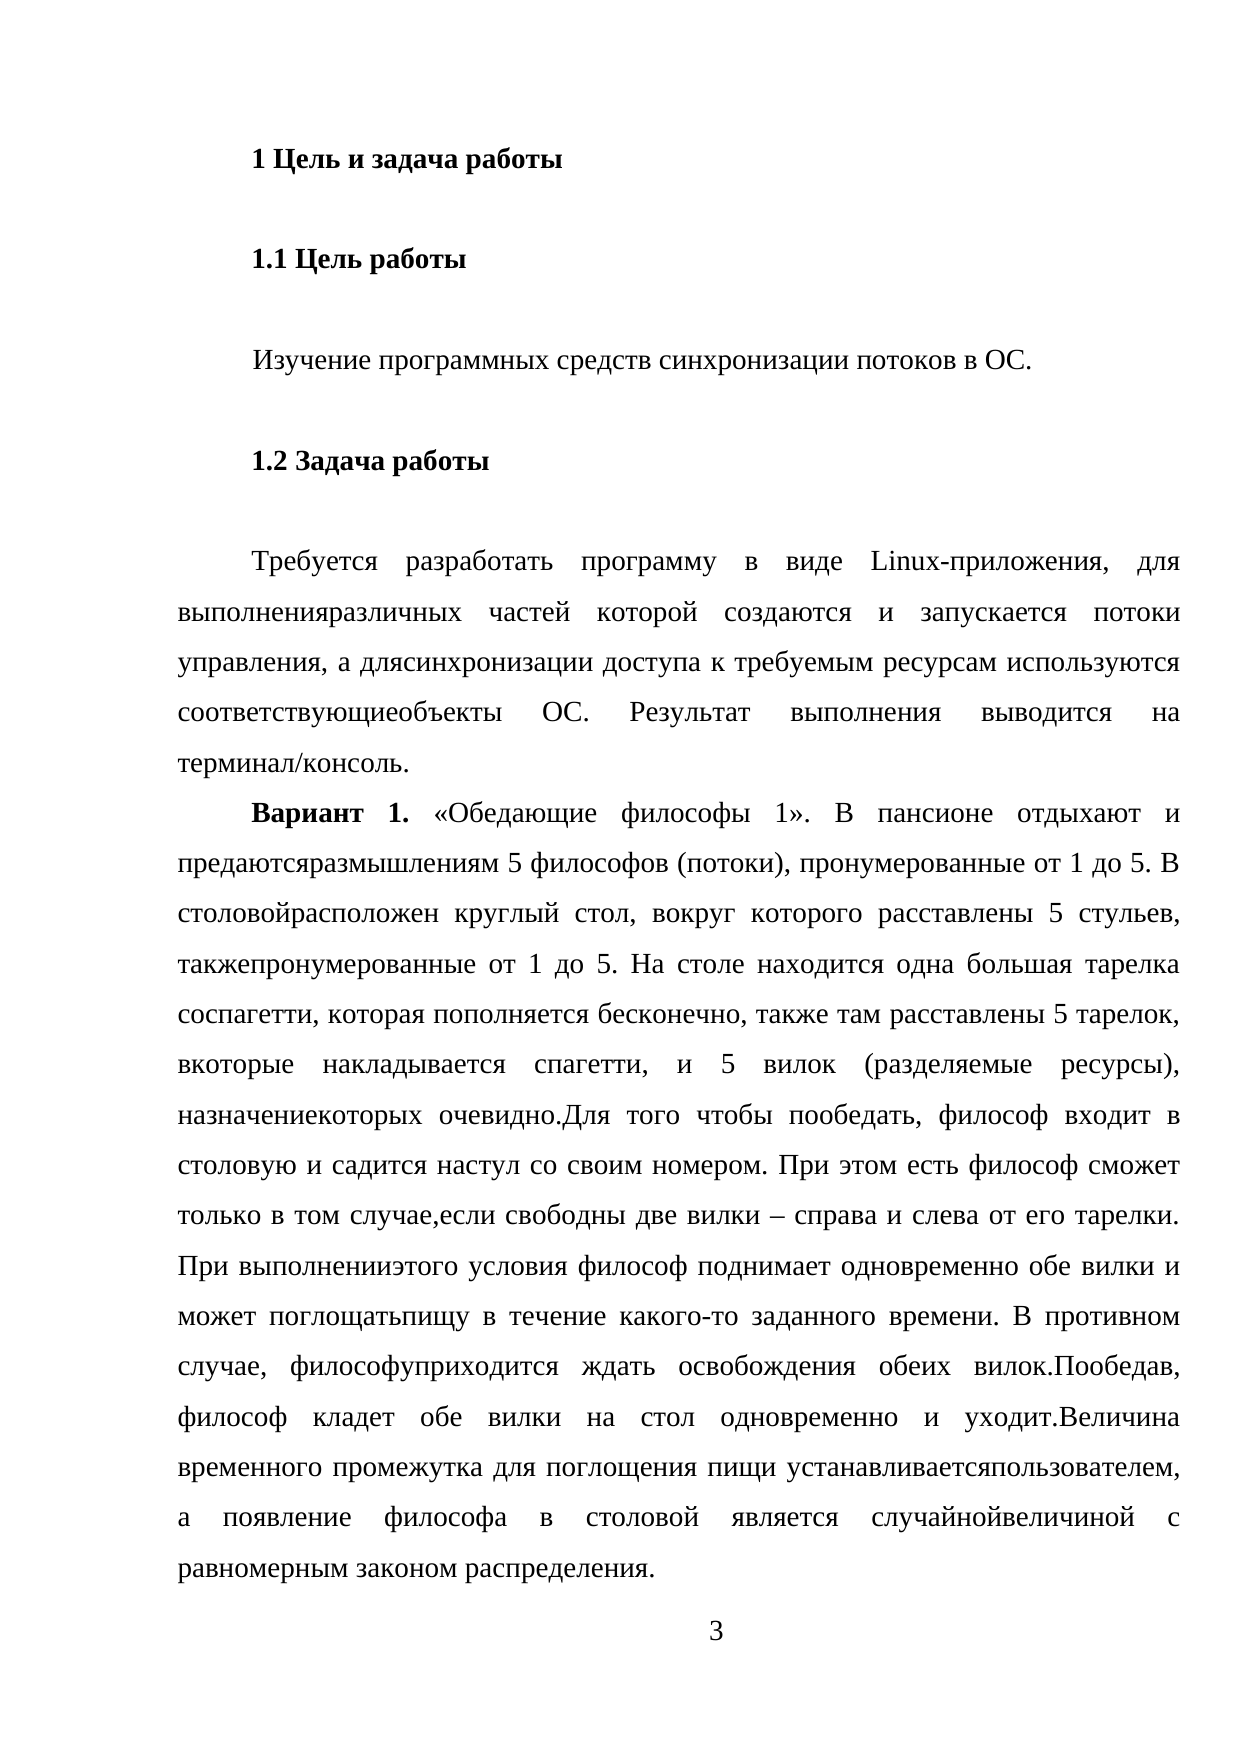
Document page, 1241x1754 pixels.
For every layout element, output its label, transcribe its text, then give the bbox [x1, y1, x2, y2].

subtitle Цель работы [177, 242, 1181, 275]
text Требуется разработать программу в виде Linux-приложения, для выполненияразличных частей которой создаются и запускается потоки управления, а длясинхронизации доступа к требуемым ресурсам используются соответствующиеобъекты ОС. Результат выполнения выводится на терминал/консоль. [177, 543, 1181, 778]
text Вариант 1. «Обедающие философы 1». В пансионе отдыхают и предаютсяразмышлениям 5 философов (потоки), пронумерованные от 1 до 5. В столовойрасположен круглый стол, вокруг которого расставлены 5 стульев, такжепронумерованные от 1 до 5. На столе находится одна большая тарелка соспагетти, которая пополняется бесконечно, также там расставлены 5 тарелок, вкоторые накладывается спагетти, и 5 вилок (разделяемые ресурсы), назначениекоторых очевидно.Для того чтобы пообедать, философ входит в столовую и садится настул со своим номером. При этом есть философ сможет только в том случае,если свободны две вилки – справа и слева от его тарелки. При выполненииэтого условия философ поднимает одновременно обе вилки и может поглощатьпищу в течение какого-то заданного времени. В противном случае, философуприходится ждать освобождения обеих вилок.Пообедав, философ кладет обе вилки на стол одновременно и уходит.Величина временного промежутка для поглощения пищи устанавливаетсяпользователем, а появление философа в столовой является случайнойвеличиной с равномерным законом распределения. [177, 795, 1181, 1583]
subtitle Задача работы [177, 443, 1181, 476]
subtitle Цель и задача работы [177, 141, 1181, 174]
text Изучение программных средств синхронизации потоков в ОС. [177, 342, 1181, 376]
